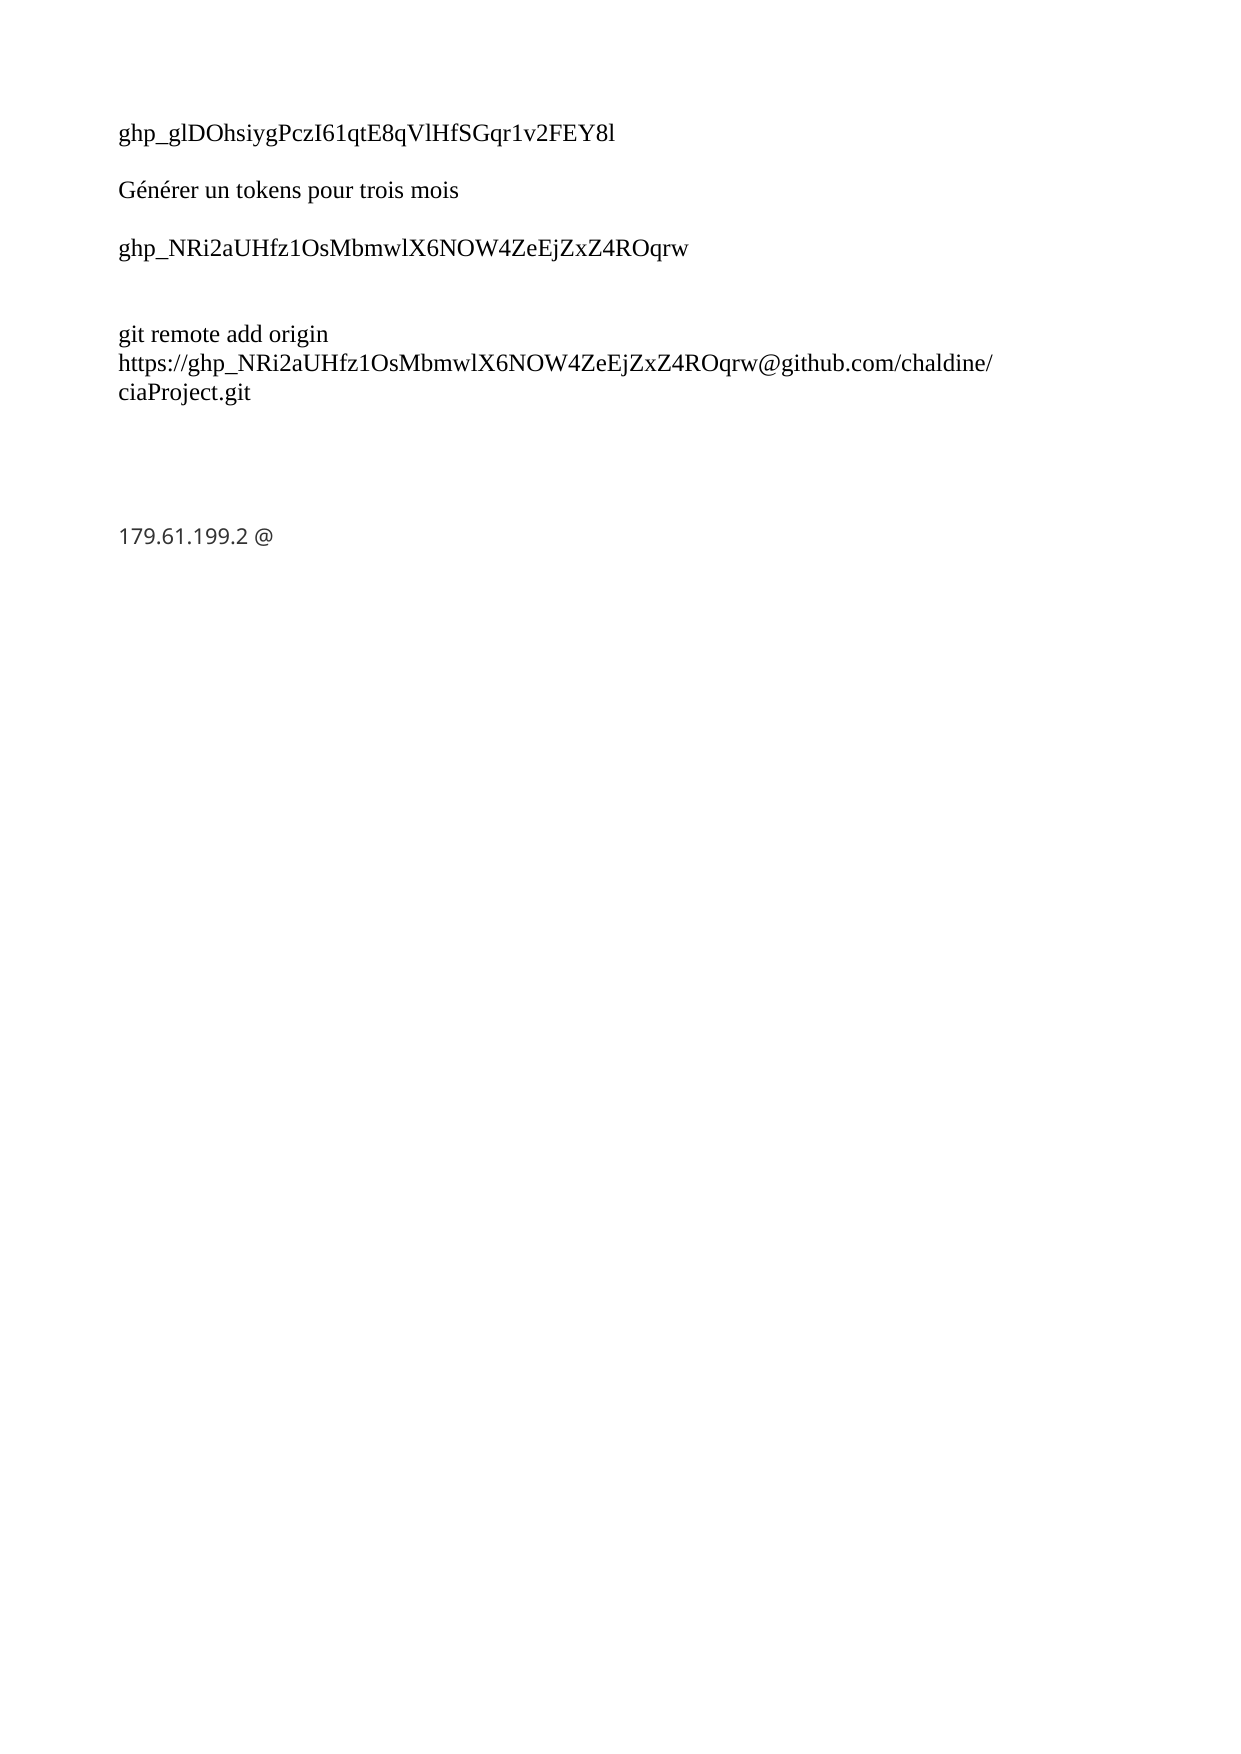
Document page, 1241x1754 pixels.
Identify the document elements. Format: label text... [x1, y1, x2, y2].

text Générer un tokens pour trois mois [118, 176, 1122, 204]
text 179.61.199.2 @ [118, 521, 1122, 550]
text 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 [118, 118, 1122, 147]
text 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 [118, 233, 1122, 262]
text git remote add origin https://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@github.com/chaldine/ciaProject.git [118, 319, 1122, 406]
